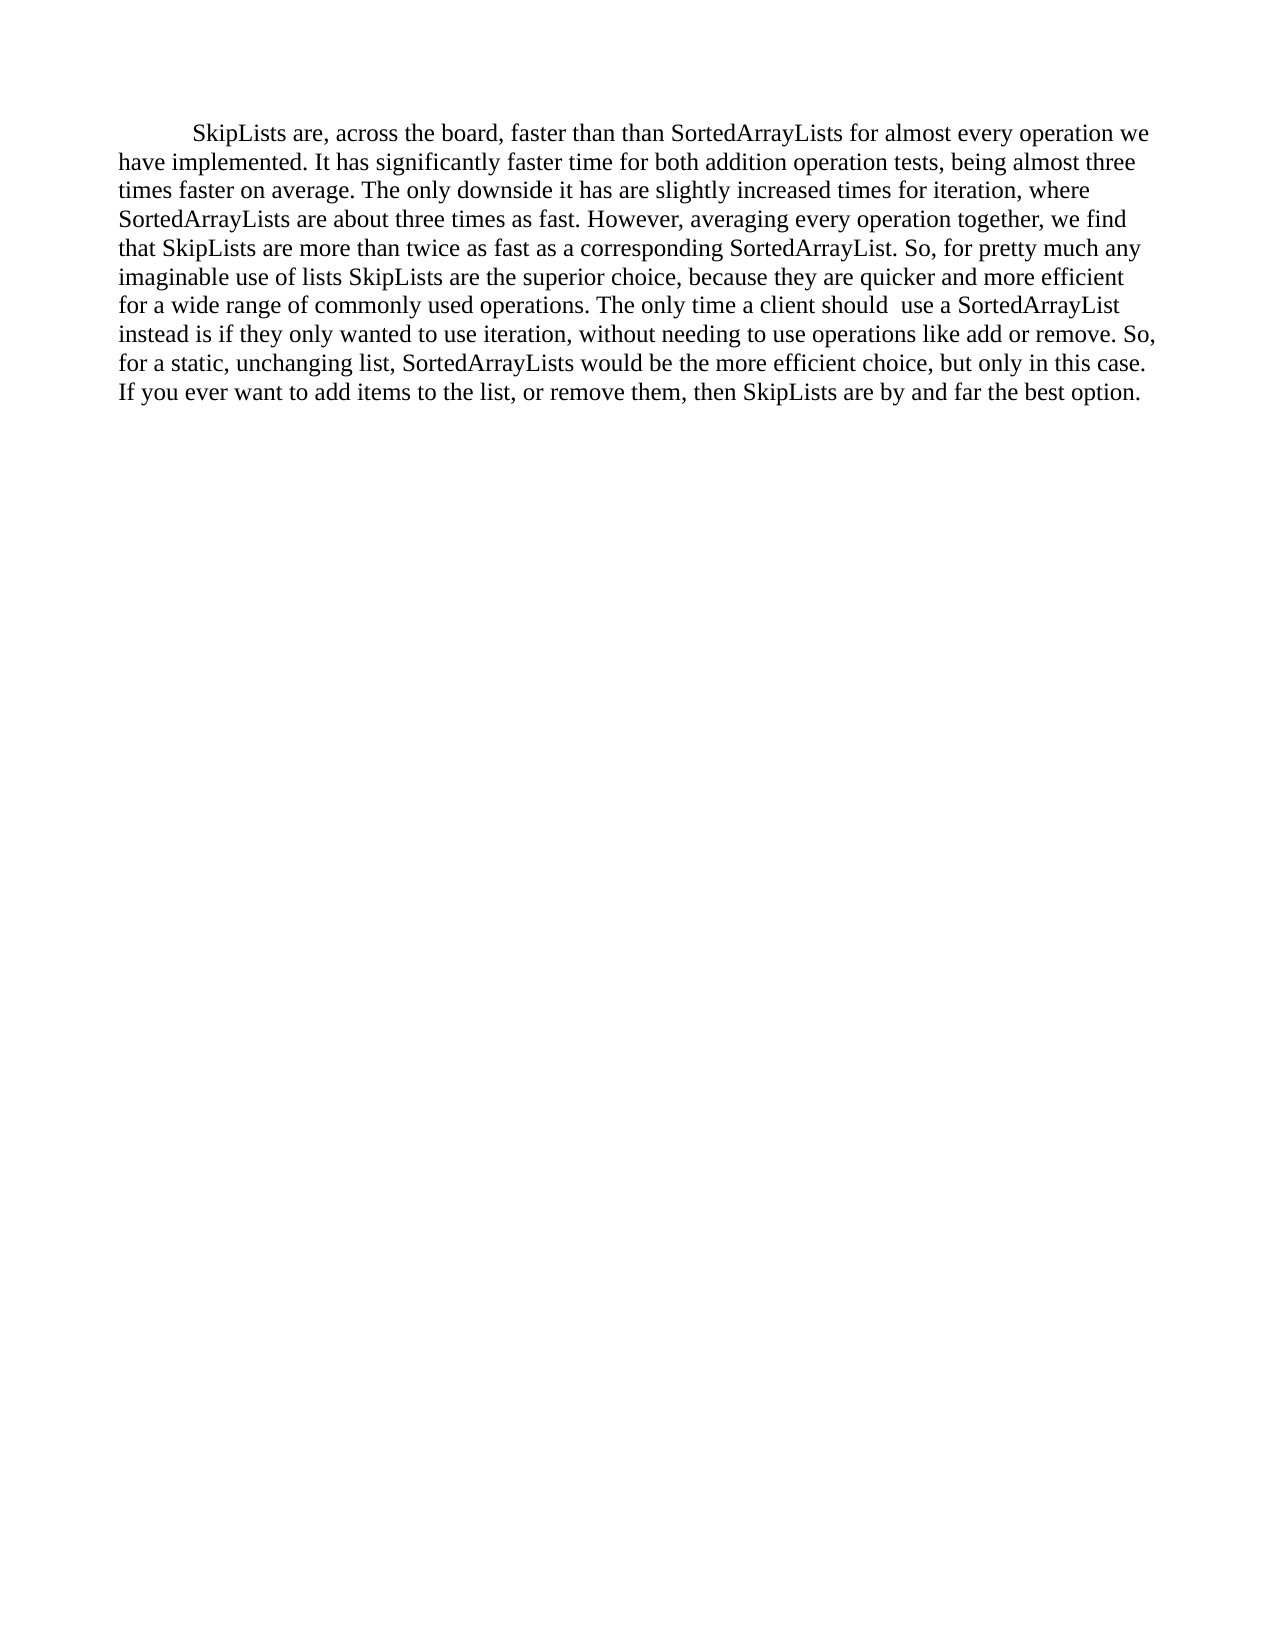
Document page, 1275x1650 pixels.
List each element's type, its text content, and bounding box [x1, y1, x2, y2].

text SkipLists are, across the board, faster than than SortedArrayLists for almost every operation we have implemented. It has significantly faster time for both addition operation tests, being almost three times faster on average. The only downside it has are slightly increased times for iteration, where SortedArrayLists are about three times as fast. However, averaging every operation together, we find that SkipLists are more than twice as fast as a corresponding SortedArrayList. So, for pretty much any imaginable use of lists SkipLists are the superior choice, because they are quicker and more efficient for a wide range of commonly used operations. The only time a client should use a SortedArrayList instead is if they only wanted to use iteration, without needing to use operations like add or remove. So, for a static, unchanging list, SortedArrayLists would be the more efficient choice, but only in this case. If you ever want to add items to the list, or remove them, then SkipLists are by and far the best option. [118, 118, 1157, 406]
